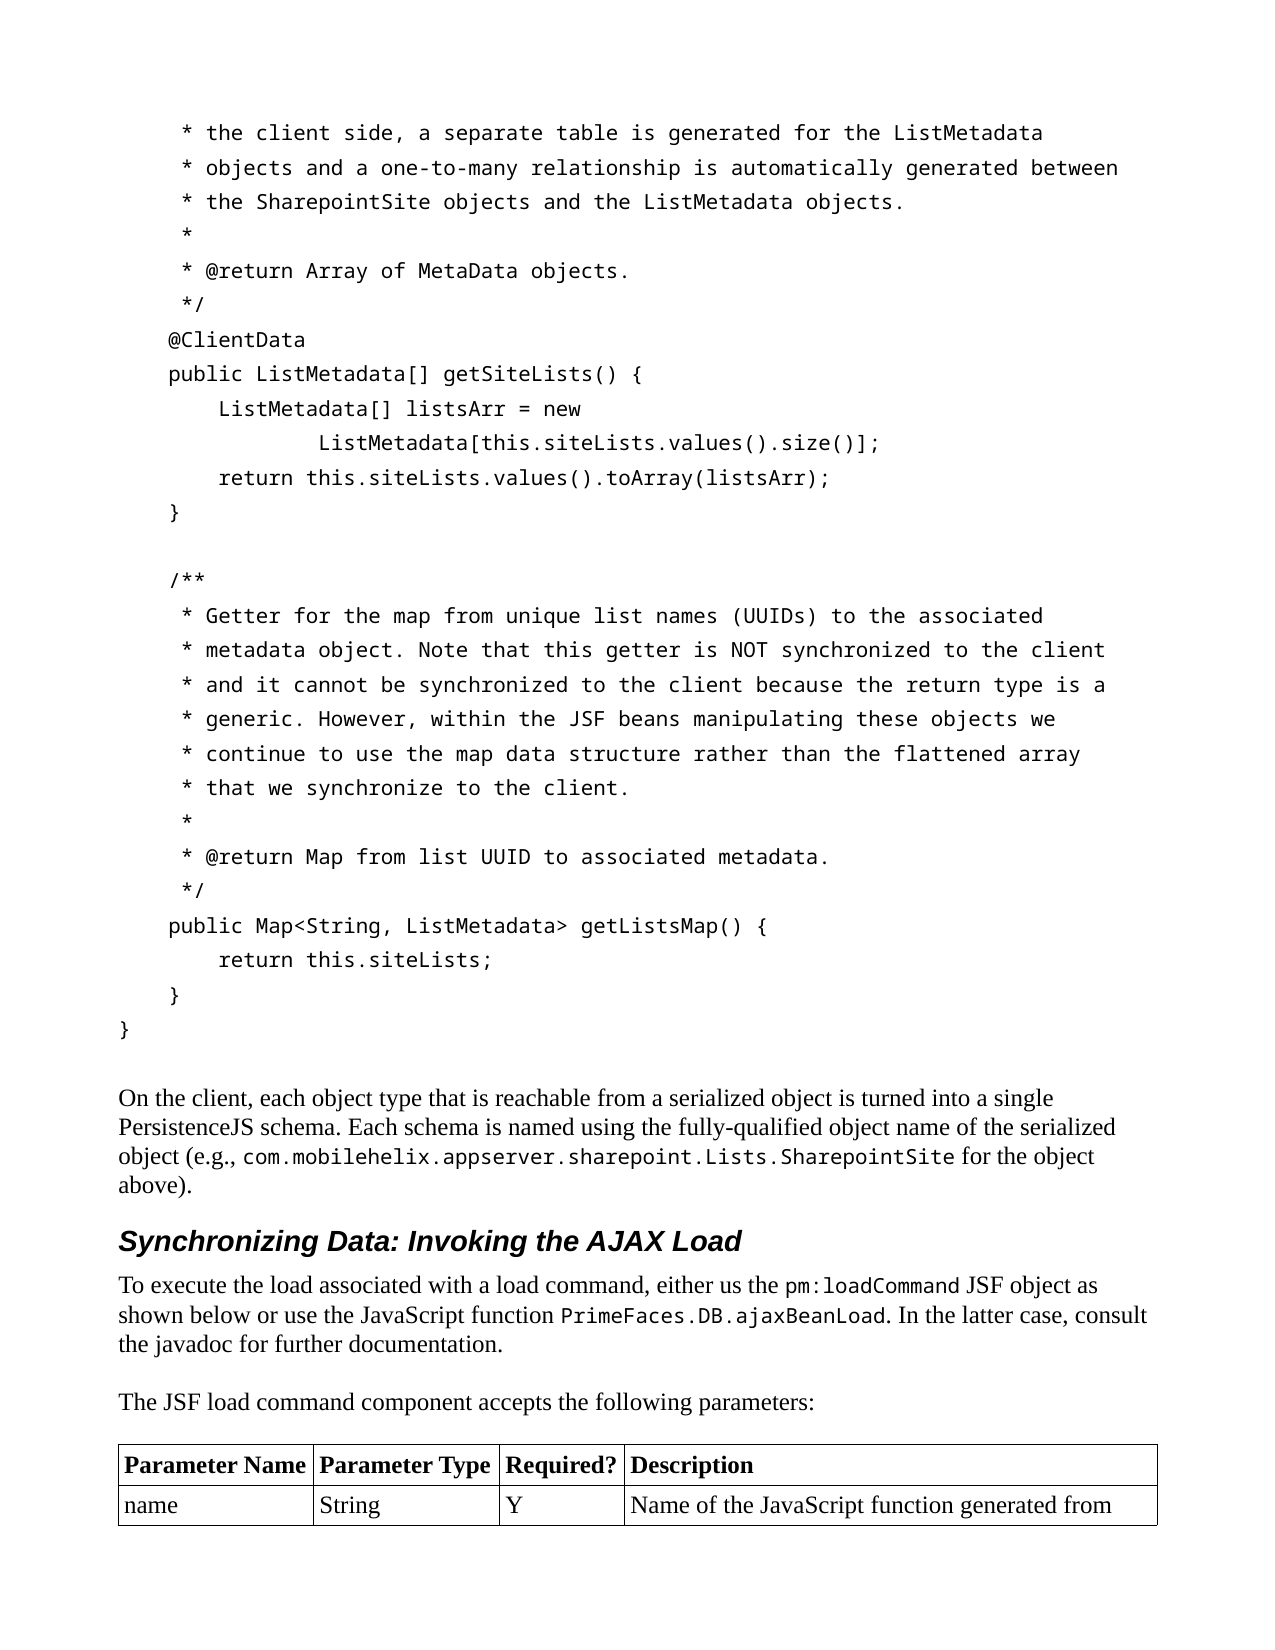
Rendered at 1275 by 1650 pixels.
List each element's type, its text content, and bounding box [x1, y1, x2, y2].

text */ [118, 291, 1157, 319]
text To execute the load associated with a load command, either us the pm:loadCommand JSF object as shown below or use the JavaScript function PrimeFaces.DB.ajaxBeanLoad. In the latter case, consult the javadoc for further documentation. [118, 1270, 1157, 1358]
table_header Parameter Type [314, 1445, 499, 1484]
table_header Required? [500, 1445, 624, 1484]
table_cell String [314, 1486, 499, 1525]
table_cell Y [500, 1486, 624, 1525]
text ListMetadata[this.siteLists.values().size()]; [118, 428, 1157, 457]
text public ListMetadata[] getSiteLists() { [118, 359, 1157, 388]
text * objects and a one-to-many relationship is automatically generated between [118, 153, 1157, 181]
text * metadata object. Note that this getter is NOT synchronized to the client [118, 635, 1157, 664]
text * generic. However, within the JSF beans manipulating these objects we [118, 704, 1157, 733]
text return this.siteLists.values().toArray(listsArr); [118, 463, 1157, 491]
text * @return Array of MetaData objects. [118, 256, 1157, 284]
text * and it cannot be synchronized to the client because the return type is a [118, 670, 1157, 698]
text ListMetadata[] listsArr = new [118, 394, 1157, 422]
text * the SharepointSite objects and the ListMetadata objects. [118, 187, 1157, 216]
text * Getter for the map from unique list names (UUIDs) to the associated [118, 601, 1157, 629]
text } [118, 1014, 1157, 1043]
text /** [118, 566, 1157, 595]
text * [118, 222, 1157, 250]
text @ClientData [118, 325, 1157, 353]
text * @return Map from list UUID to associated metadata. [118, 842, 1157, 871]
table_cell name [119, 1486, 313, 1525]
table_header Description [625, 1445, 1157, 1484]
text * the client side, a separate table is generated for the ListMetadata [118, 118, 1157, 147]
text * that we synchronize to the client. [118, 773, 1157, 802]
text The JSF load command component accepts the following parameters: [118, 1387, 1157, 1416]
table_cell Name of the JavaScript function generated from [625, 1486, 1157, 1525]
text * [118, 808, 1157, 836]
text } [118, 980, 1157, 1008]
text return this.siteLists; [118, 946, 1157, 974]
text } [118, 497, 1157, 526]
text public Map<String, ListMetadata> getListsMap() { [118, 911, 1157, 939]
text On the client, each object type that is reachable from a serialized object is turned into a single PersistenceJS schema. Each schema is named using the fully-qualified object name of the serialized object (e.g., com.mobilehelix.appserver.sharepoint.Lists.SharepointSite for the object above). [118, 1083, 1157, 1199]
text */ [118, 877, 1157, 905]
text * continue to use the map data structure rather than the flattened array [118, 739, 1157, 767]
subtitle Synchronizing Data: Invoking the AJAX Load [118, 1224, 1157, 1258]
table_header Parameter Name [119, 1445, 313, 1484]
